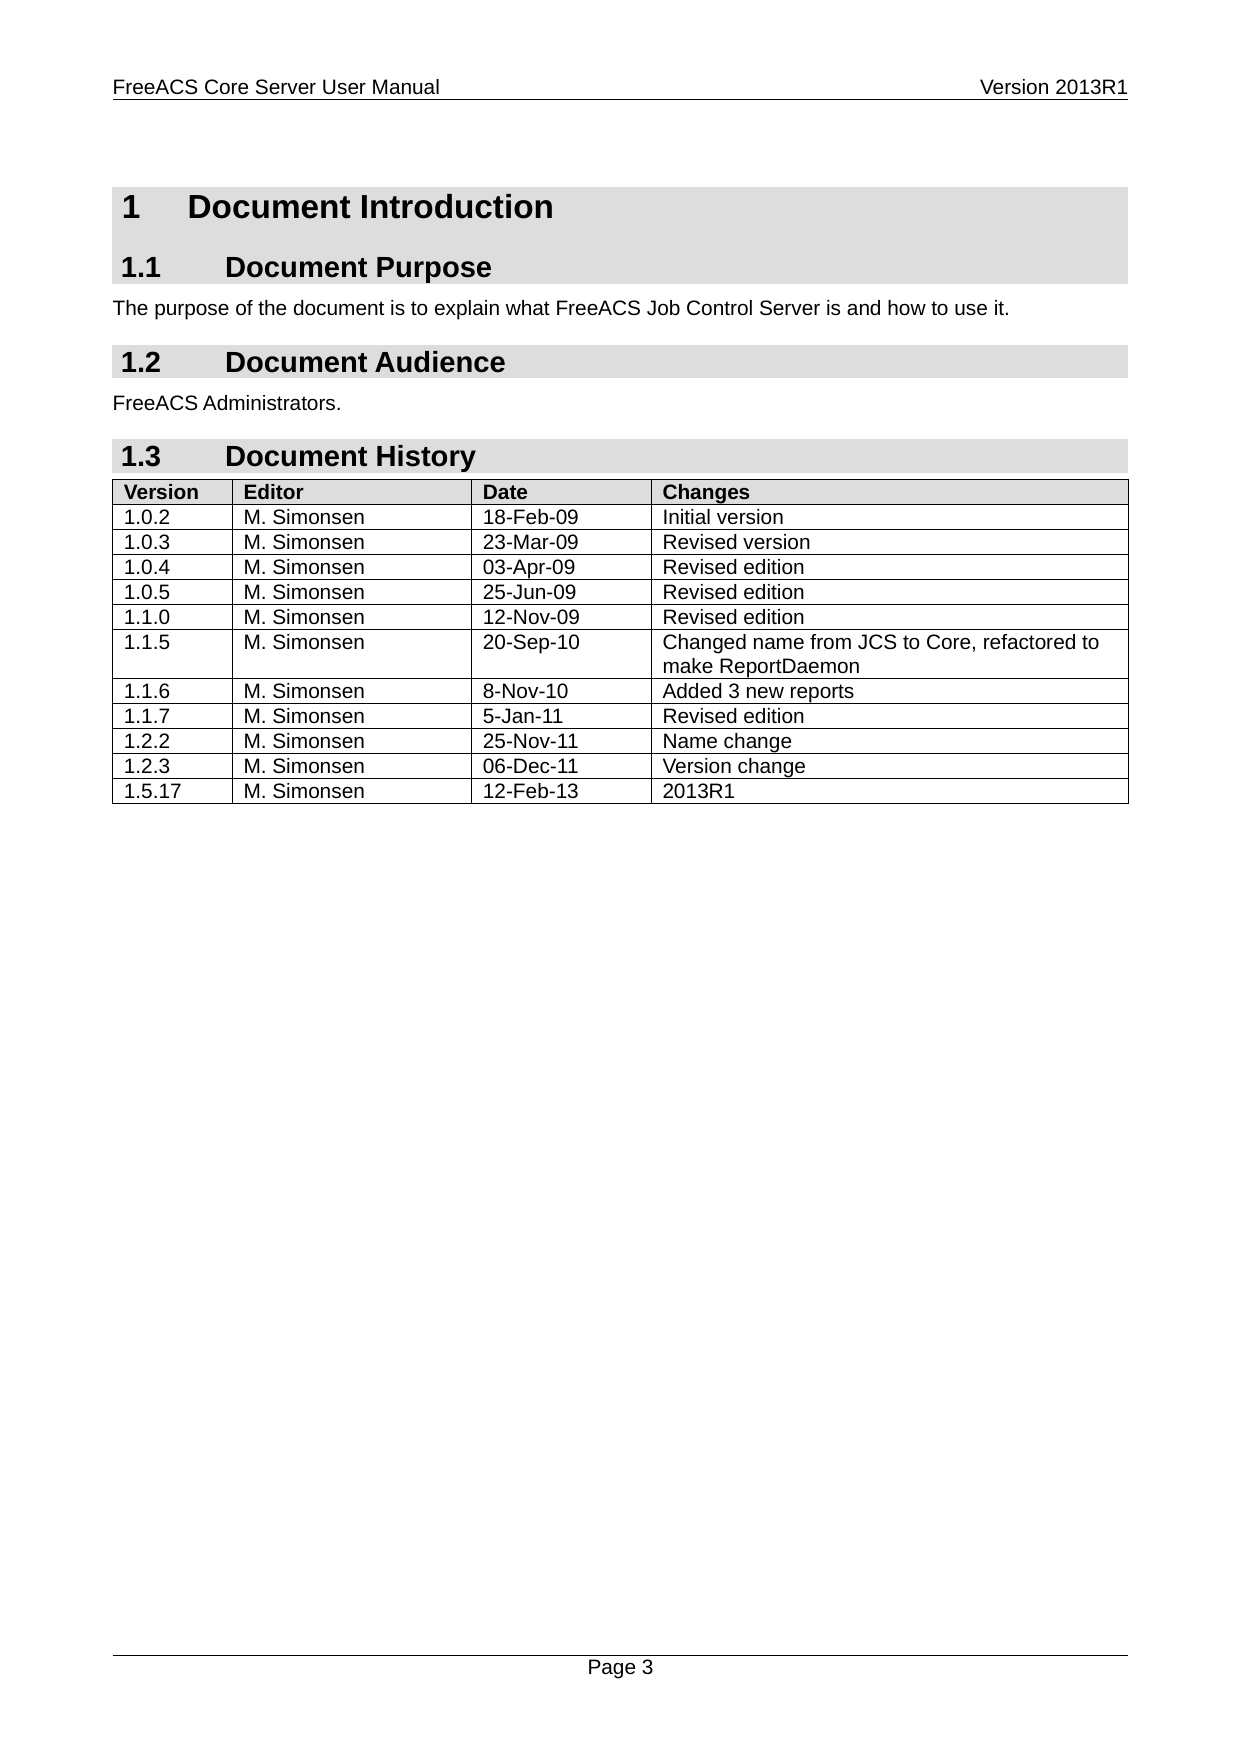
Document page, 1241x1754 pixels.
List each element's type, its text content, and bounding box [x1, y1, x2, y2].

table_header Editor [233, 480, 471, 504]
table_cell 12-Nov-09 [472, 605, 651, 629]
table_cell M. Simonsen [233, 779, 471, 803]
table_cell 20-Sep-10 [472, 630, 651, 678]
table_cell 1.0.4 [113, 555, 232, 579]
table_header Changes [652, 480, 1128, 504]
table_cell 1.2.3 [113, 754, 232, 778]
table_cell Revised edition [652, 605, 1128, 629]
table_header Version [113, 480, 232, 504]
text The purpose of the document is to explain what FreeACS Job Control Server is and how to use it. [112, 296, 1128, 320]
subtitle Document Introduction [112, 187, 1128, 225]
table_cell 1.1.7 [113, 704, 232, 728]
table_cell 1.0.2 [113, 505, 232, 529]
table_header Date [472, 480, 651, 504]
table_cell 06-Dec-11 [472, 754, 651, 778]
table_cell M. Simonsen [233, 729, 471, 753]
table_cell 1.1.0 [113, 605, 232, 629]
table_cell Revised version [652, 530, 1128, 554]
subtitle Document History [112, 439, 1128, 473]
table_cell M. Simonsen [233, 605, 471, 629]
table_cell Initial version [652, 505, 1128, 529]
table_cell 1.1.6 [113, 679, 232, 703]
table_cell M. Simonsen [233, 505, 471, 529]
table_cell 1.1.5 [113, 630, 232, 678]
table_cell 8-Nov-10 [472, 679, 651, 703]
table_cell 18-Feb-09 [472, 505, 651, 529]
table_cell 25-Nov-11 [472, 729, 651, 753]
table_cell M. Simonsen [233, 555, 471, 579]
table_cell Name change [652, 729, 1128, 753]
table_cell M. Simonsen [233, 754, 471, 778]
table_cell Changed name from JCS to Core, refactored to make ReportDaemon [652, 630, 1128, 678]
table_cell 03-Apr-09 [472, 555, 651, 579]
subtitle Document Audience [112, 345, 1128, 378]
table_cell 1.2.2 [113, 729, 232, 753]
table_cell Added 3 new reports [652, 679, 1128, 703]
table_cell Revised edition [652, 704, 1128, 728]
table_cell 25-Jun-09 [472, 580, 651, 604]
table_cell 1.0.5 [113, 580, 232, 604]
table_cell 1.0.3 [113, 530, 232, 554]
table_cell 12-Feb-13 [472, 779, 651, 803]
text FreeACS Administrators. [112, 390, 1128, 414]
table_cell Revised edition [652, 555, 1128, 579]
table_cell M. Simonsen [233, 580, 471, 604]
table_cell 2013R1 [652, 779, 1128, 803]
table_cell 23-Mar-09 [472, 530, 651, 554]
table_cell M. Simonsen [233, 530, 471, 554]
table_cell Version change [652, 754, 1128, 778]
subtitle Document Purpose [112, 250, 1128, 284]
table_cell M. Simonsen [233, 704, 471, 728]
table_cell Revised edition [652, 580, 1128, 604]
table_cell M. Simonsen [233, 630, 471, 678]
table_cell 1.5.17 [113, 779, 232, 803]
table_cell 5-Jan-11 [472, 704, 651, 728]
table_cell M. Simonsen [233, 679, 471, 703]
